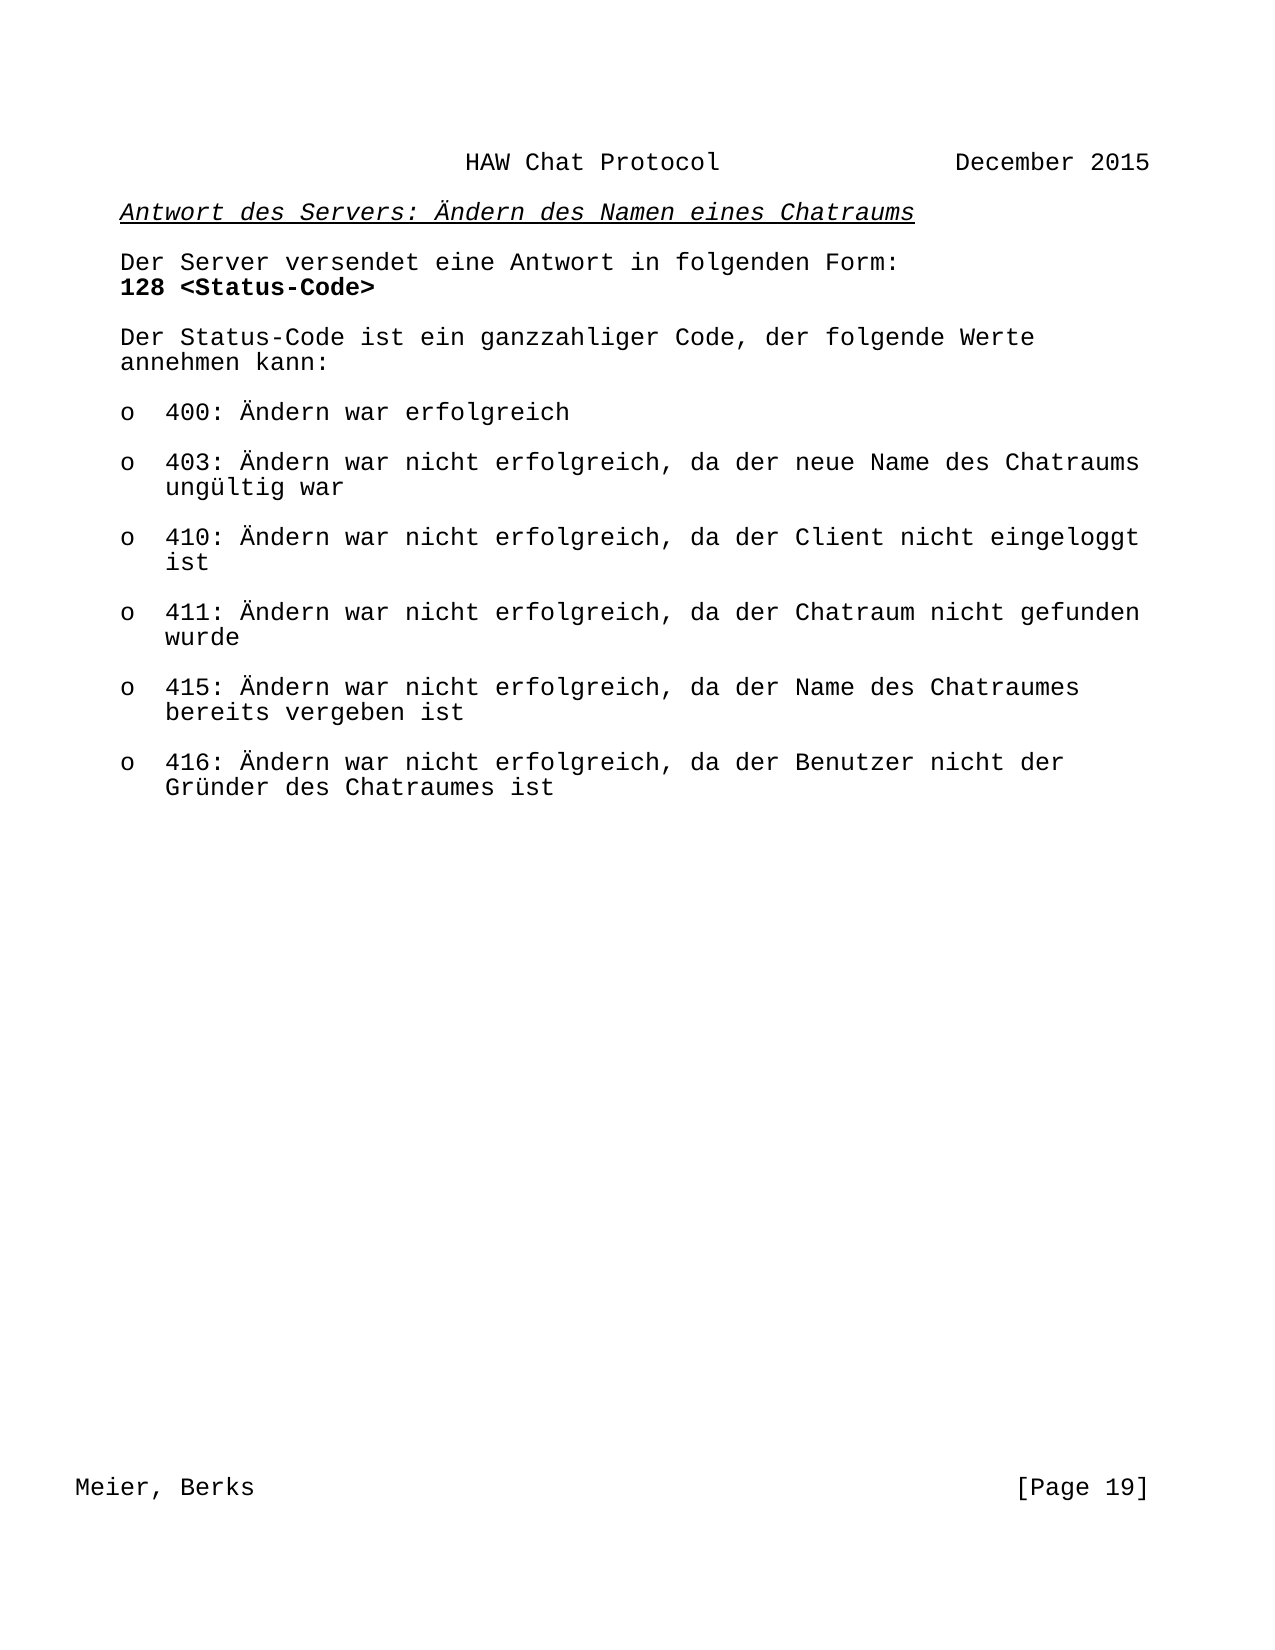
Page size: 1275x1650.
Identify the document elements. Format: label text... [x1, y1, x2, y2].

list 410: Ändern war nicht erfolgreich, da der Client nicht eingeloggt ist [120, 525, 1155, 575]
list 411: Ändern war nicht erfolgreich, da der Chatraum nicht gefunden wurde [120, 600, 1155, 650]
text Der Server versendet eine Antwort in folgenden Form: 128 <Status-Code> [120, 250, 1155, 300]
text Antwort des Servers: Ändern des Namen eines Chatraums [120, 200, 1155, 225]
list 403: Ändern war nicht erfolgreich, da der neue Name des Chatraums ungültig war [120, 450, 1155, 500]
list 400: Ändern war erfolgreich [120, 400, 1155, 425]
list 416: Ändern war nicht erfolgreich, da der Benutzer nicht der Gründer des Chatraumes ist [120, 750, 1155, 800]
list 415: Ändern war nicht erfolgreich, da der Name des Chatraumes bereits vergeben ist [120, 675, 1155, 725]
text Der Status-Code ist ein ganzzahliger Code, der folgende Werte annehmen kann: [120, 325, 1155, 375]
